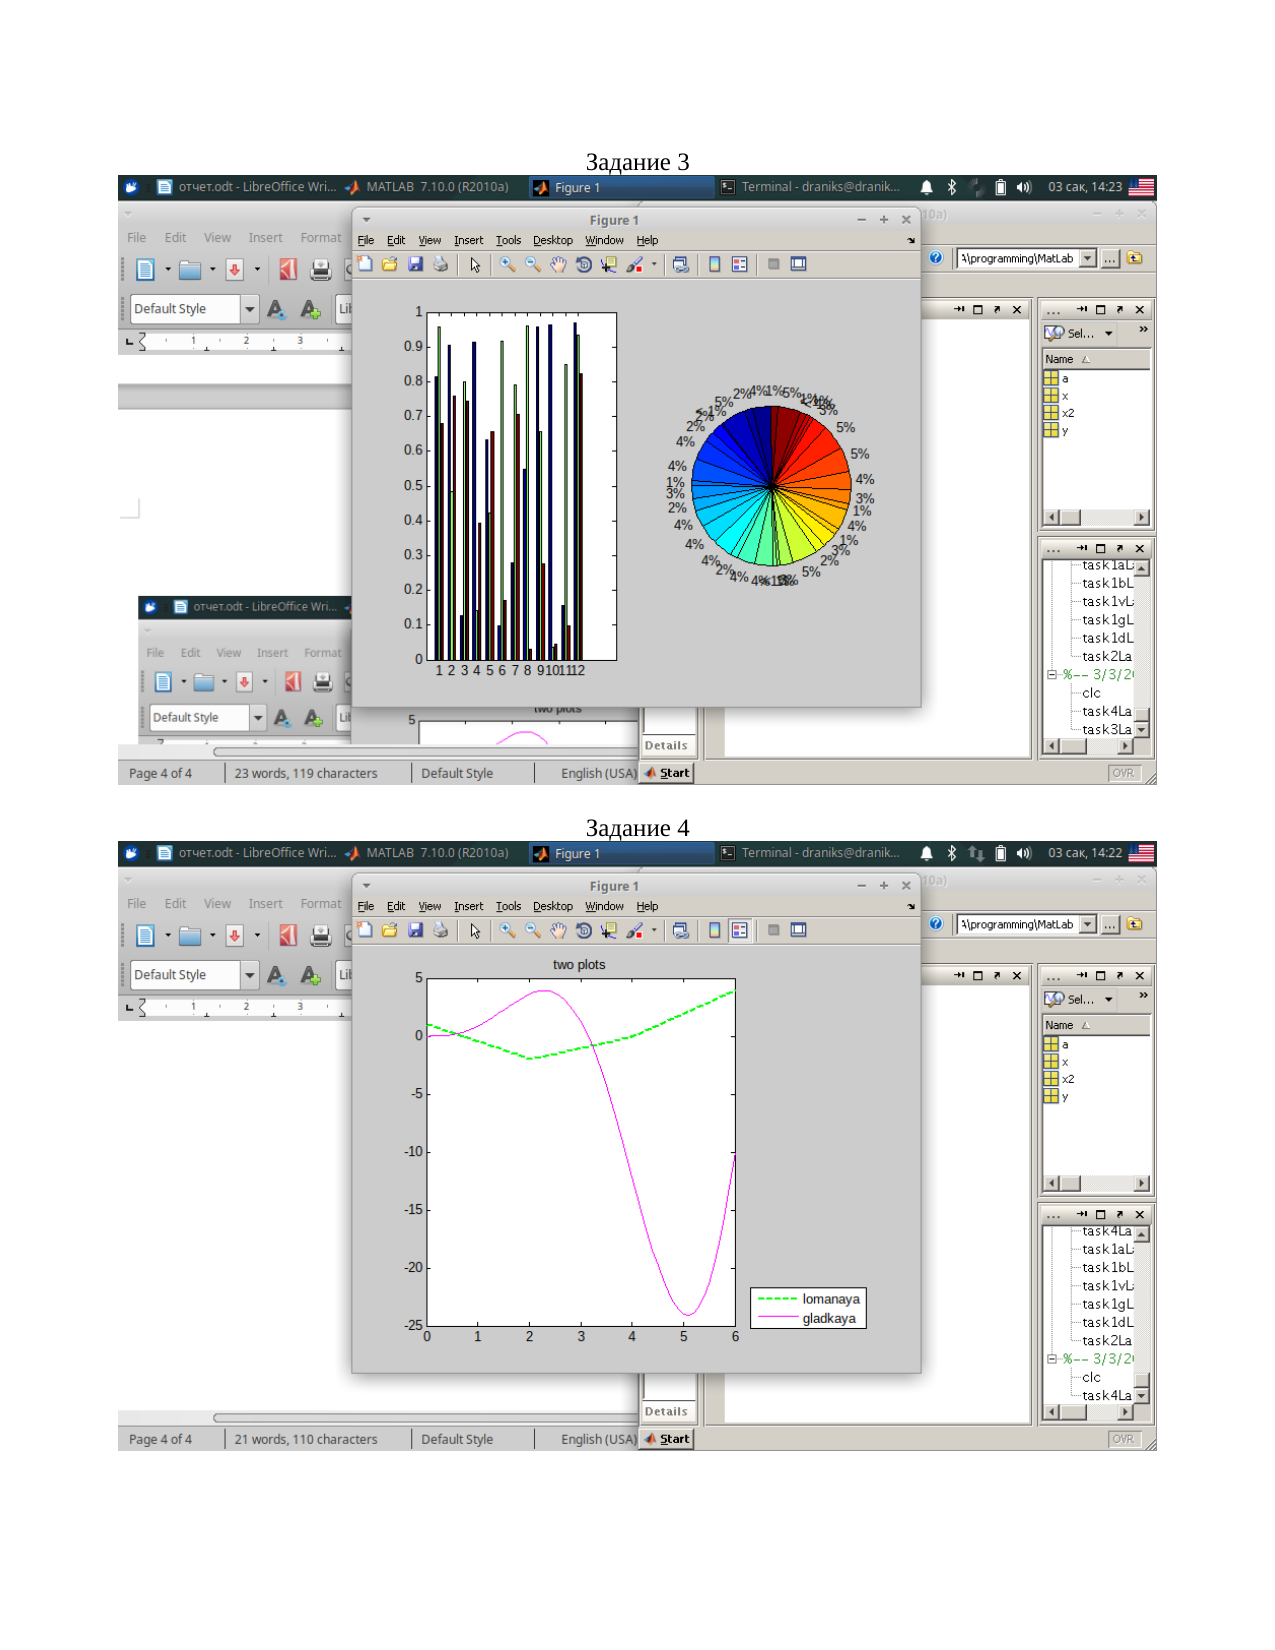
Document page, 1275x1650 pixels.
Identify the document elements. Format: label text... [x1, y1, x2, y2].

picture [118, 175, 1157, 785]
picture [118, 841, 1157, 1451]
text Задание 3 [118, 147, 1157, 175]
text Задание 4 [118, 813, 1157, 841]
